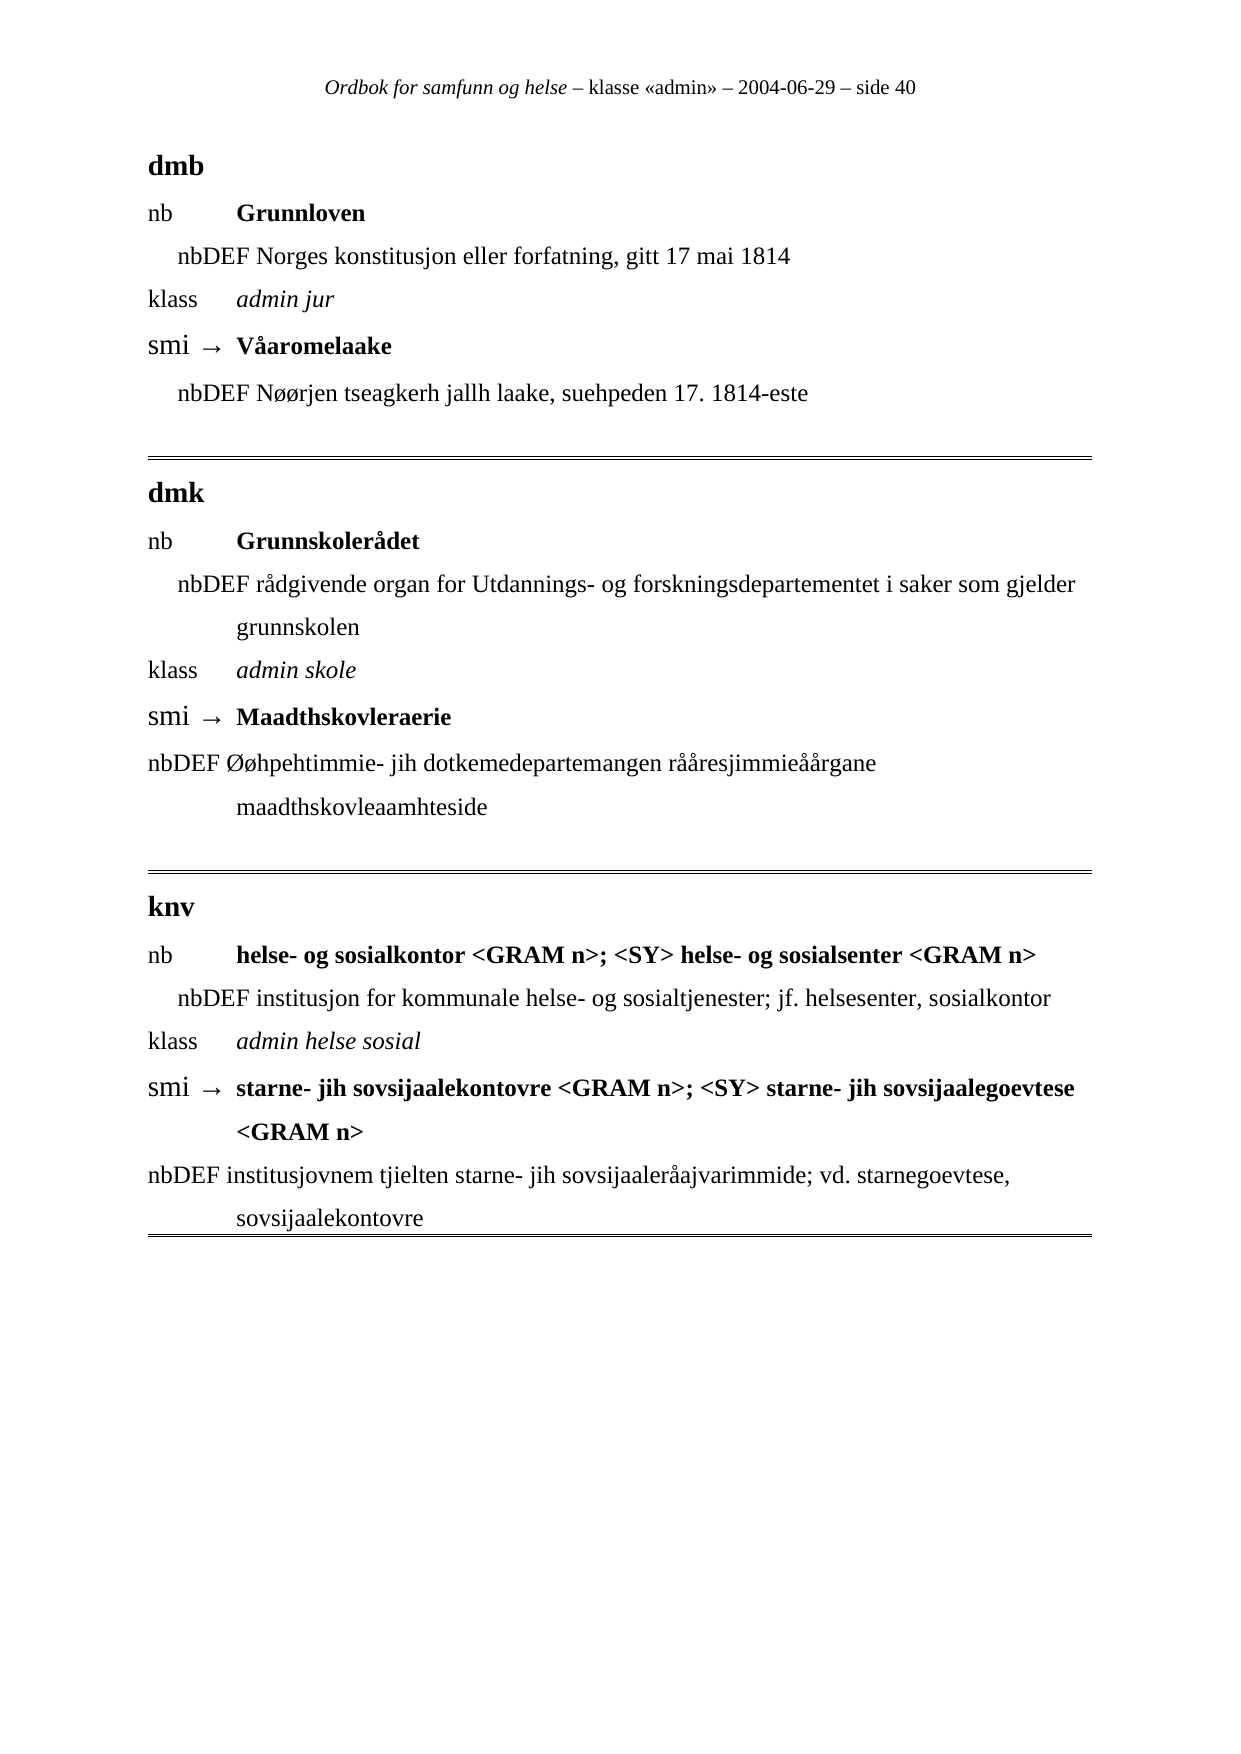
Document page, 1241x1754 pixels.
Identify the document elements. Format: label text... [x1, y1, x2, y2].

text klass admin helse sosial [148, 1026, 1092, 1055]
text nbDEF institusjovnem tjielten starne- jih sovsijaaleråajvarimmide; vd. starnegoevtese, sovsijaalekontovre [148, 1160, 1092, 1234]
text smi → Maadthskovleraerie [148, 698, 1092, 732]
text nbDEF institusjon for kommunale helse- og sosialtjenester; jf. helsesenter, sosialkontor [177, 983, 1092, 1012]
text knv [148, 889, 1092, 923]
text dmb [148, 148, 1092, 181]
text nb helse- og sosialkontor <GRAM n>; <SY> helse- og sosialsenter <GRAM n> [148, 940, 1092, 968]
text dmk [148, 475, 1092, 509]
text nbDEF Øøhpehtimmie- jih dotkemedepartemangen rååresjimmieåårgane maadthskovleaamhteside [148, 748, 1092, 820]
text nbDEF Nøørjen tseagkerh jallh laake, suehpeden 17. 1814-este [177, 378, 1092, 406]
text klass admin jur [148, 284, 1092, 313]
text smi → starne- jih sovsijaalekontovre <GRAM n>; <SY> starne- jih sovsijaalegoevtese <GRAM n> [148, 1069, 1092, 1146]
text nbDEF Norges konstitusjon eller forfatning, gitt 17 mai 1814 [177, 241, 1092, 270]
text klass admin skole [148, 655, 1092, 684]
text nbDEF rådgivende organ for Utdannings- og forskningsdepartementet i saker som gjelder grunnskolen [177, 569, 1092, 641]
text nb Grunnskolerådet [148, 526, 1092, 554]
text nb Grunnloven [148, 198, 1092, 227]
text smi → Våaromelaake [148, 327, 1092, 361]
